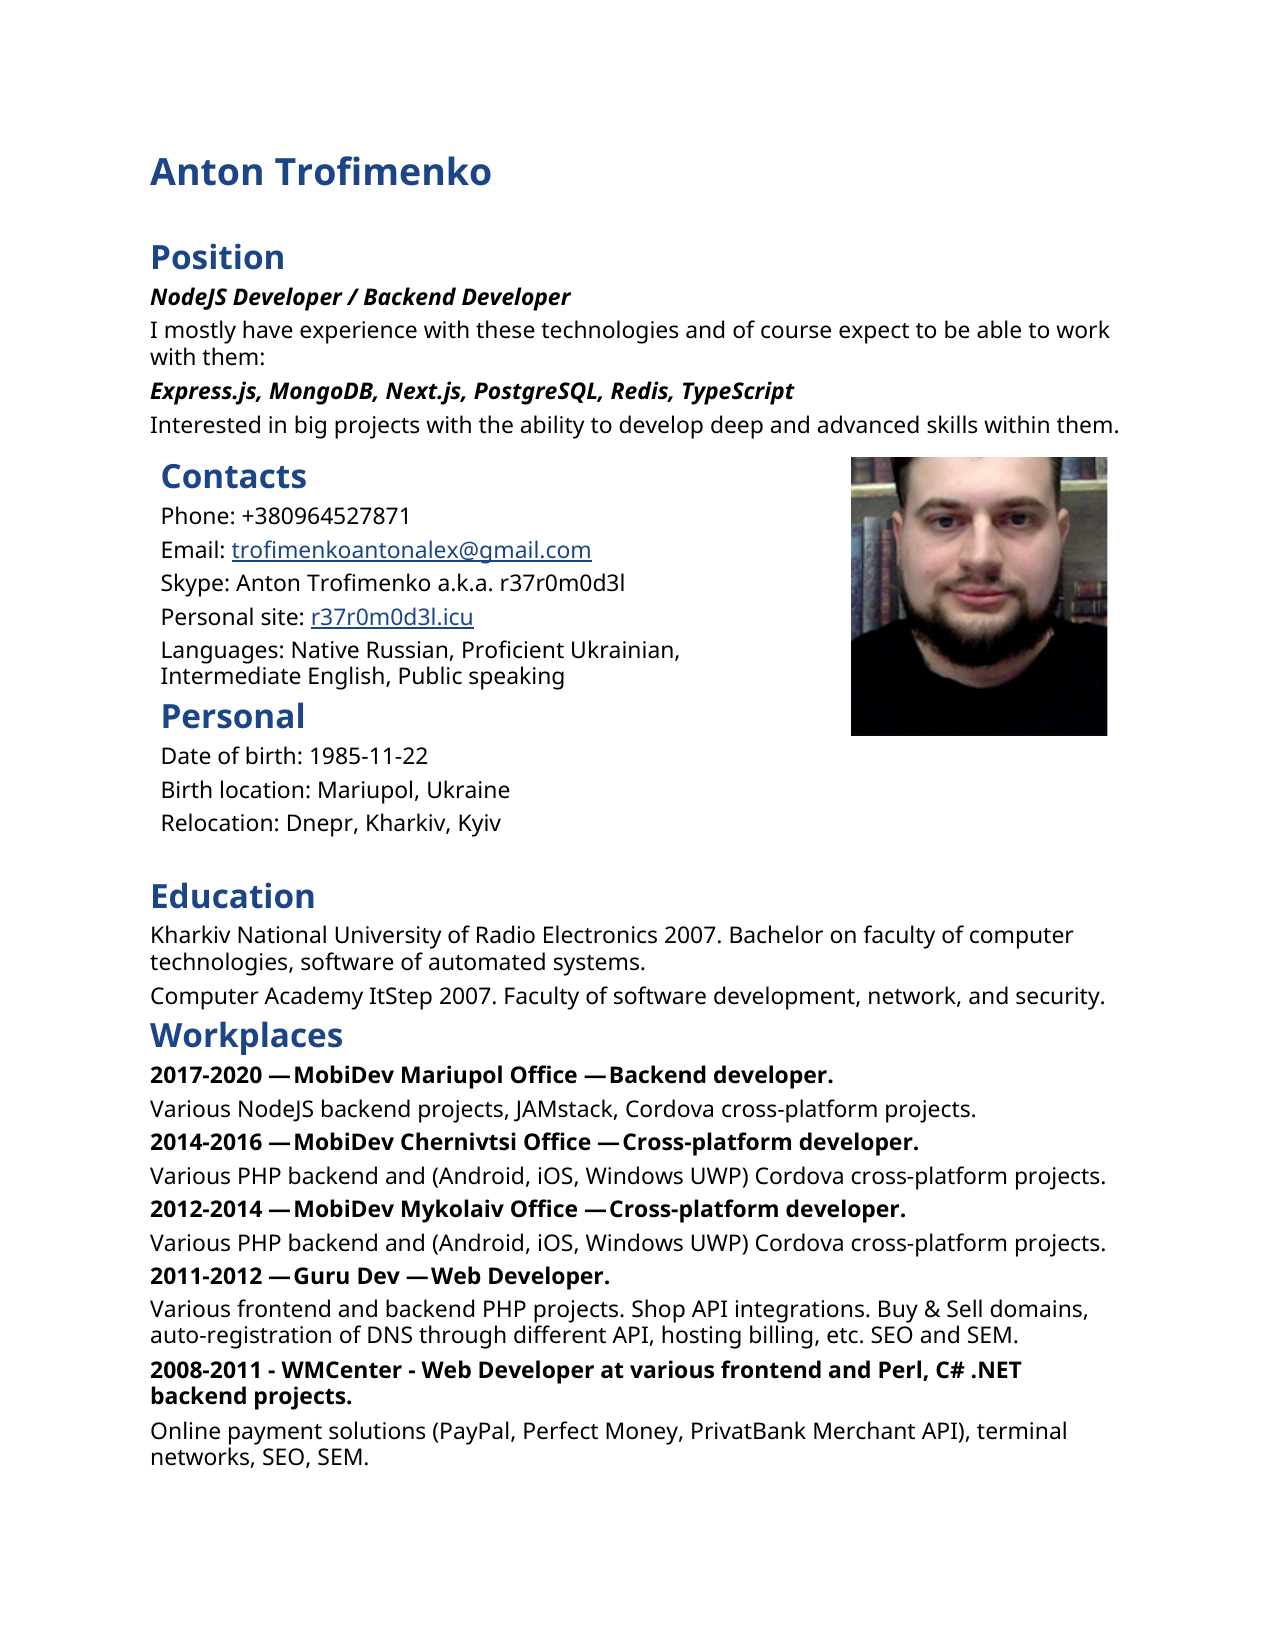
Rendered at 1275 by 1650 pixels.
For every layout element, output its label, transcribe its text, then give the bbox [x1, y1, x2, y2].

text Interested in big projects with the ability to develop deep and advanced skills within them. [150, 411, 1125, 438]
text Various PHP backend and (Android, iOS, Windows UWP) Cordova cross-platform projects. [150, 1162, 1125, 1189]
text Various NodeJS backend projects, JAMstack, Cordova cross-platform projects. [150, 1096, 1125, 1123]
table_header Contacts Phone: +380964527871 Email: trofimenkoantonalex@gmail.com Skype: Anton Trofimenko a.k.a. r37r0m0d3l Personal site: r37r0m0d3l.icu Languages: Native Russian, Proficient Ukrainian, Intermediate English, Public speaking Personal Date of birth: 1985-11-22 Birth location: Mariupol, Ukraine Relocation: Dnepr, Kharkiv, Kyiv [151, 447, 813, 874]
text 2011-2012 — Guru Dev — Web Developer. [150, 1263, 1125, 1290]
text Various PHP backend and (Android, iOS, Windows UWP) Cordova cross-platform projects. [150, 1229, 1125, 1256]
text Express.js, MongoDB, Next.js, PostgreSQL, Redis, TypeScript [150, 378, 1125, 405]
subtitle Anton Trofimenko [150, 150, 1125, 194]
text Kharkiv National University of Radio Electronics 2007. Bachelor on faculty of computer technologies, software of automated systems. [150, 922, 1125, 977]
text Computer Academy ItStep 2007. Faculty of software development, network, and security. [150, 983, 1125, 1010]
text 2008-2011 - WMCenter - Web Developer at various frontend and Perl, C# .NET backend projects. [150, 1357, 1125, 1411]
subtitle Education [150, 877, 1125, 916]
subtitle Workplaces [150, 1016, 1125, 1056]
text Online payment solutions (PayPal, Perfect Money, PrivatBank Merchant API), terminal networks, SEO, SEM. [150, 1417, 1125, 1472]
text I mostly have experience with these technologies and of course expect to be able to work with them: [150, 317, 1125, 372]
subtitle Position [150, 238, 1125, 278]
table_header [842, 447, 1124, 874]
text 2014-2016 — MobiDev Chernivtsi Office — Cross-platform developer. [150, 1129, 1125, 1156]
picture [851, 457, 1108, 736]
text Various frontend and backend PHP projects. Shop API integrations. Buy & Sell domains, auto-registration of DNS through different API, hosting billing, etc. SEO and SEM. [150, 1296, 1125, 1351]
text 2012-2014 — MobiDev Mykolaiv Office — Cross-platform developer. [150, 1196, 1125, 1223]
text NodeJS Developer / Backend Developer [150, 284, 1125, 311]
table_header [815, 447, 840, 874]
text 2017-2020 — MobiDev Mariupol Office — Backend developer. [150, 1062, 1125, 1089]
